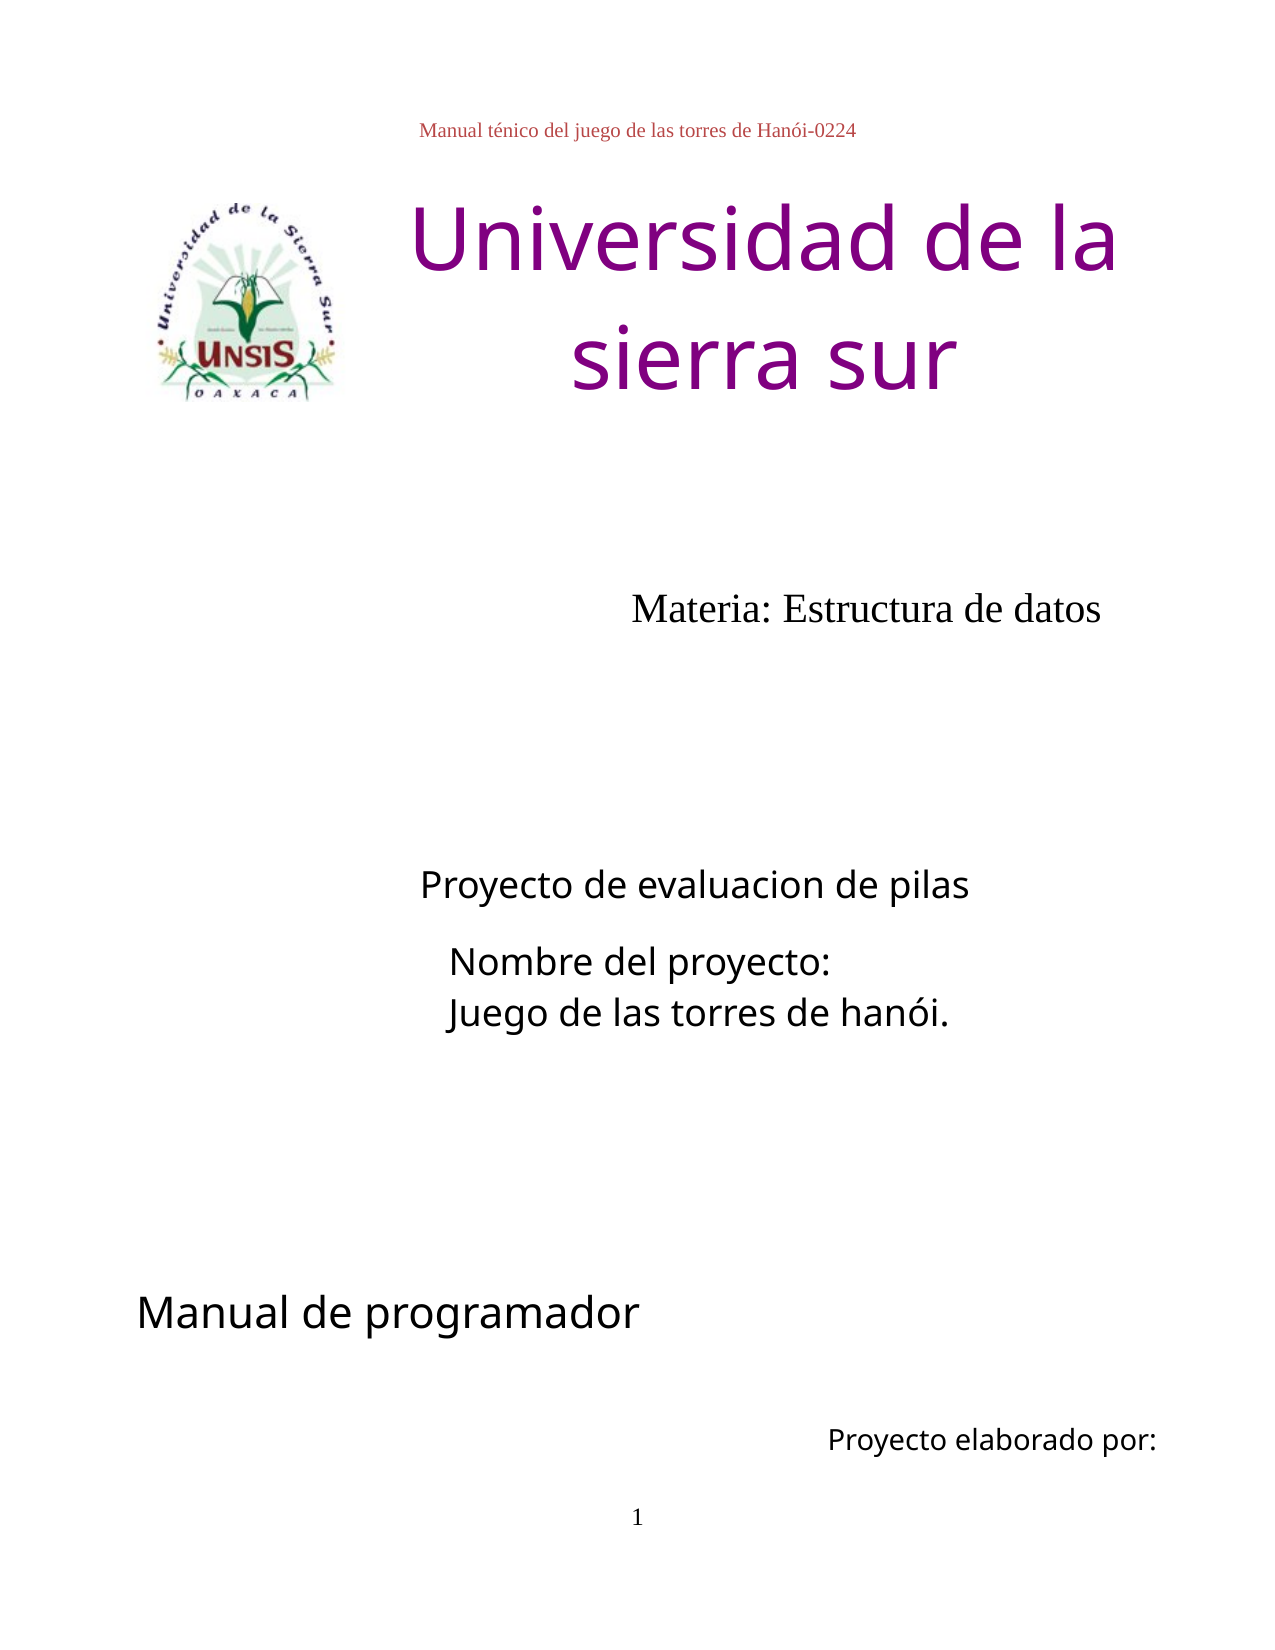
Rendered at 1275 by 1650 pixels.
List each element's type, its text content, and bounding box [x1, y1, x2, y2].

picture [125, 203, 372, 402]
text Universidad de la sierra sur [118, 177, 1157, 415]
text Proyecto de evaluacion de pilas [118, 858, 1157, 909]
text Proyecto elaborado por: [118, 1419, 1157, 1459]
